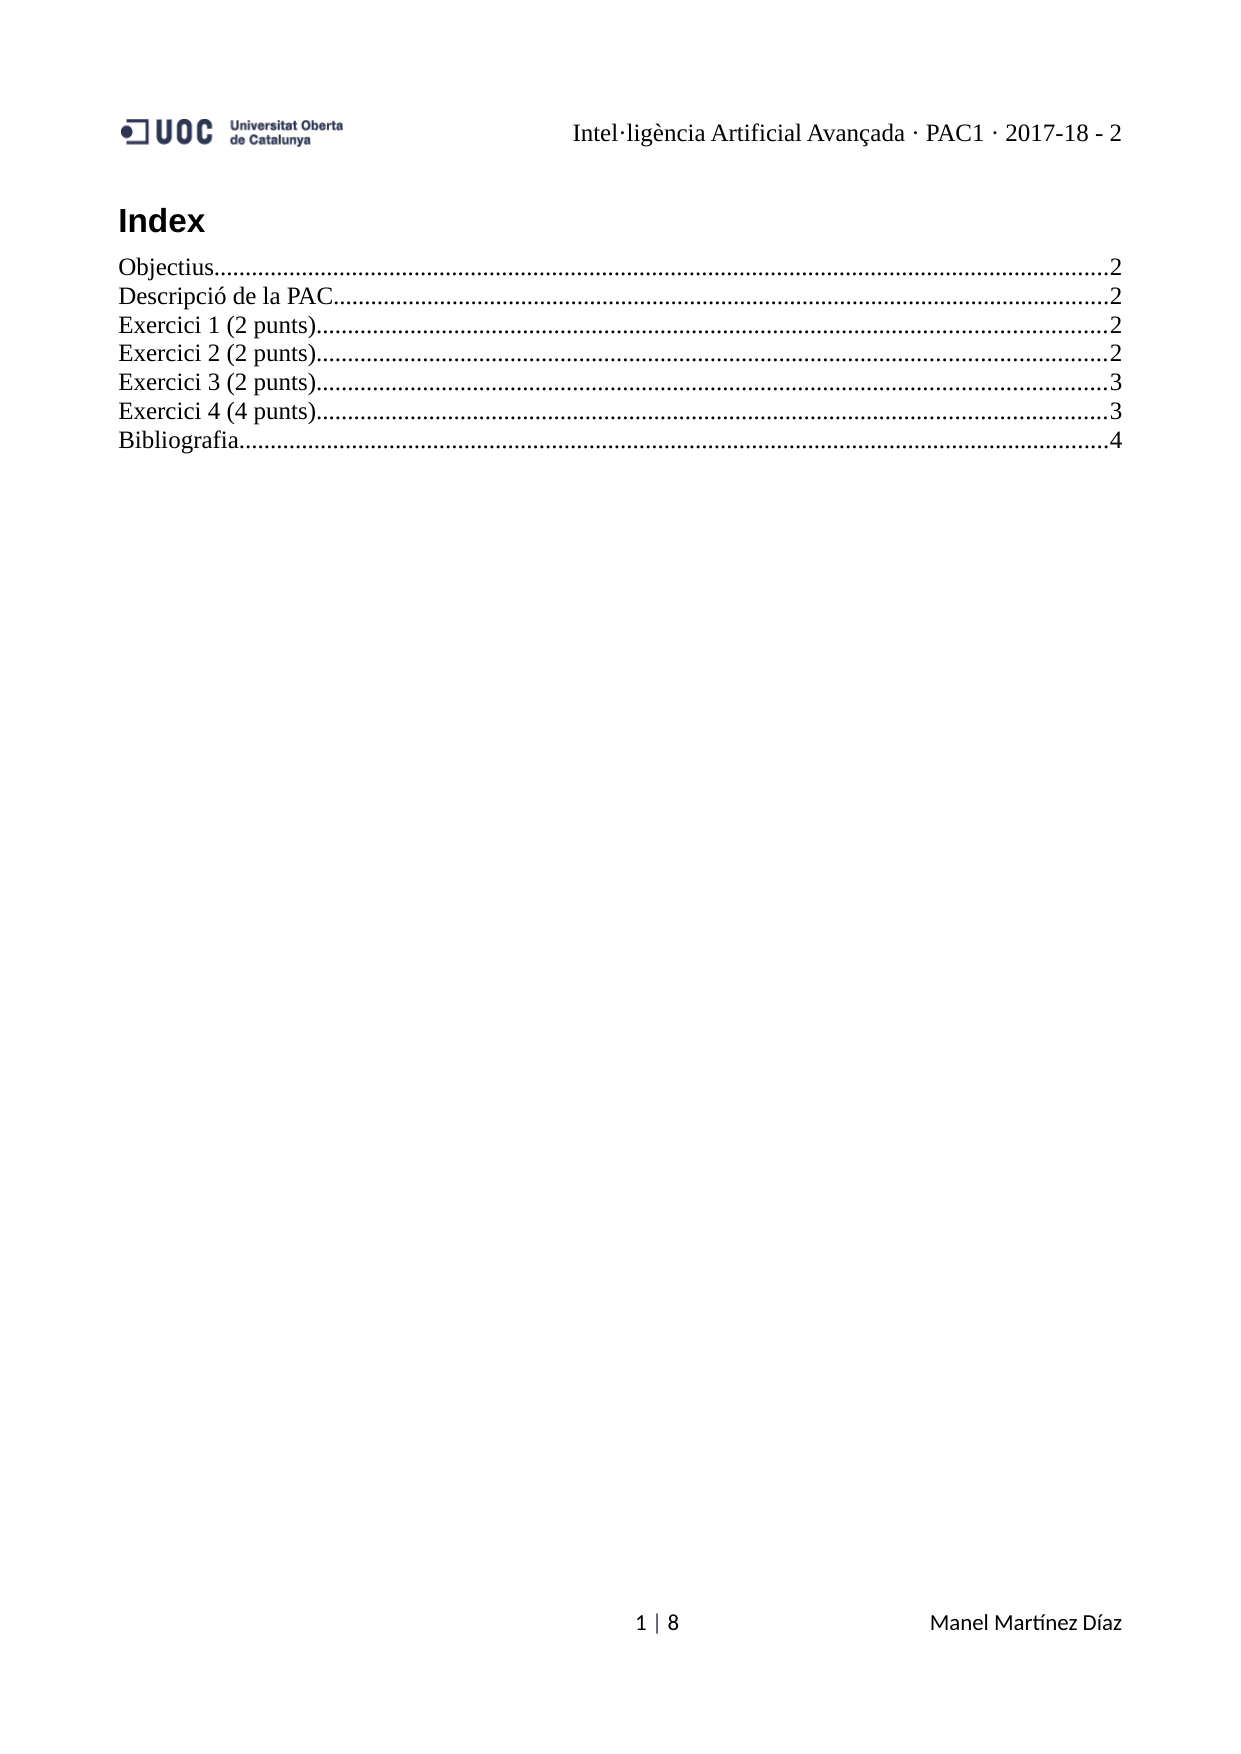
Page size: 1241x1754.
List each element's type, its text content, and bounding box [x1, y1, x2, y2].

text Descripció de la PAC 2 [118, 281, 1122, 310]
text Exercici 3 (2 punts) 3 [118, 367, 1122, 396]
text Objectius 2 [118, 252, 1122, 281]
text Exercici 2 (2 punts) 2 [118, 338, 1122, 367]
text Bibliografia 4 [118, 425, 1122, 453]
subtitle Index [118, 201, 1122, 240]
text Exercici 1 (2 punts) 2 [118, 310, 1122, 338]
picture [121, 119, 343, 147]
text Exercici 4 (4 punts) 3 [118, 396, 1122, 425]
